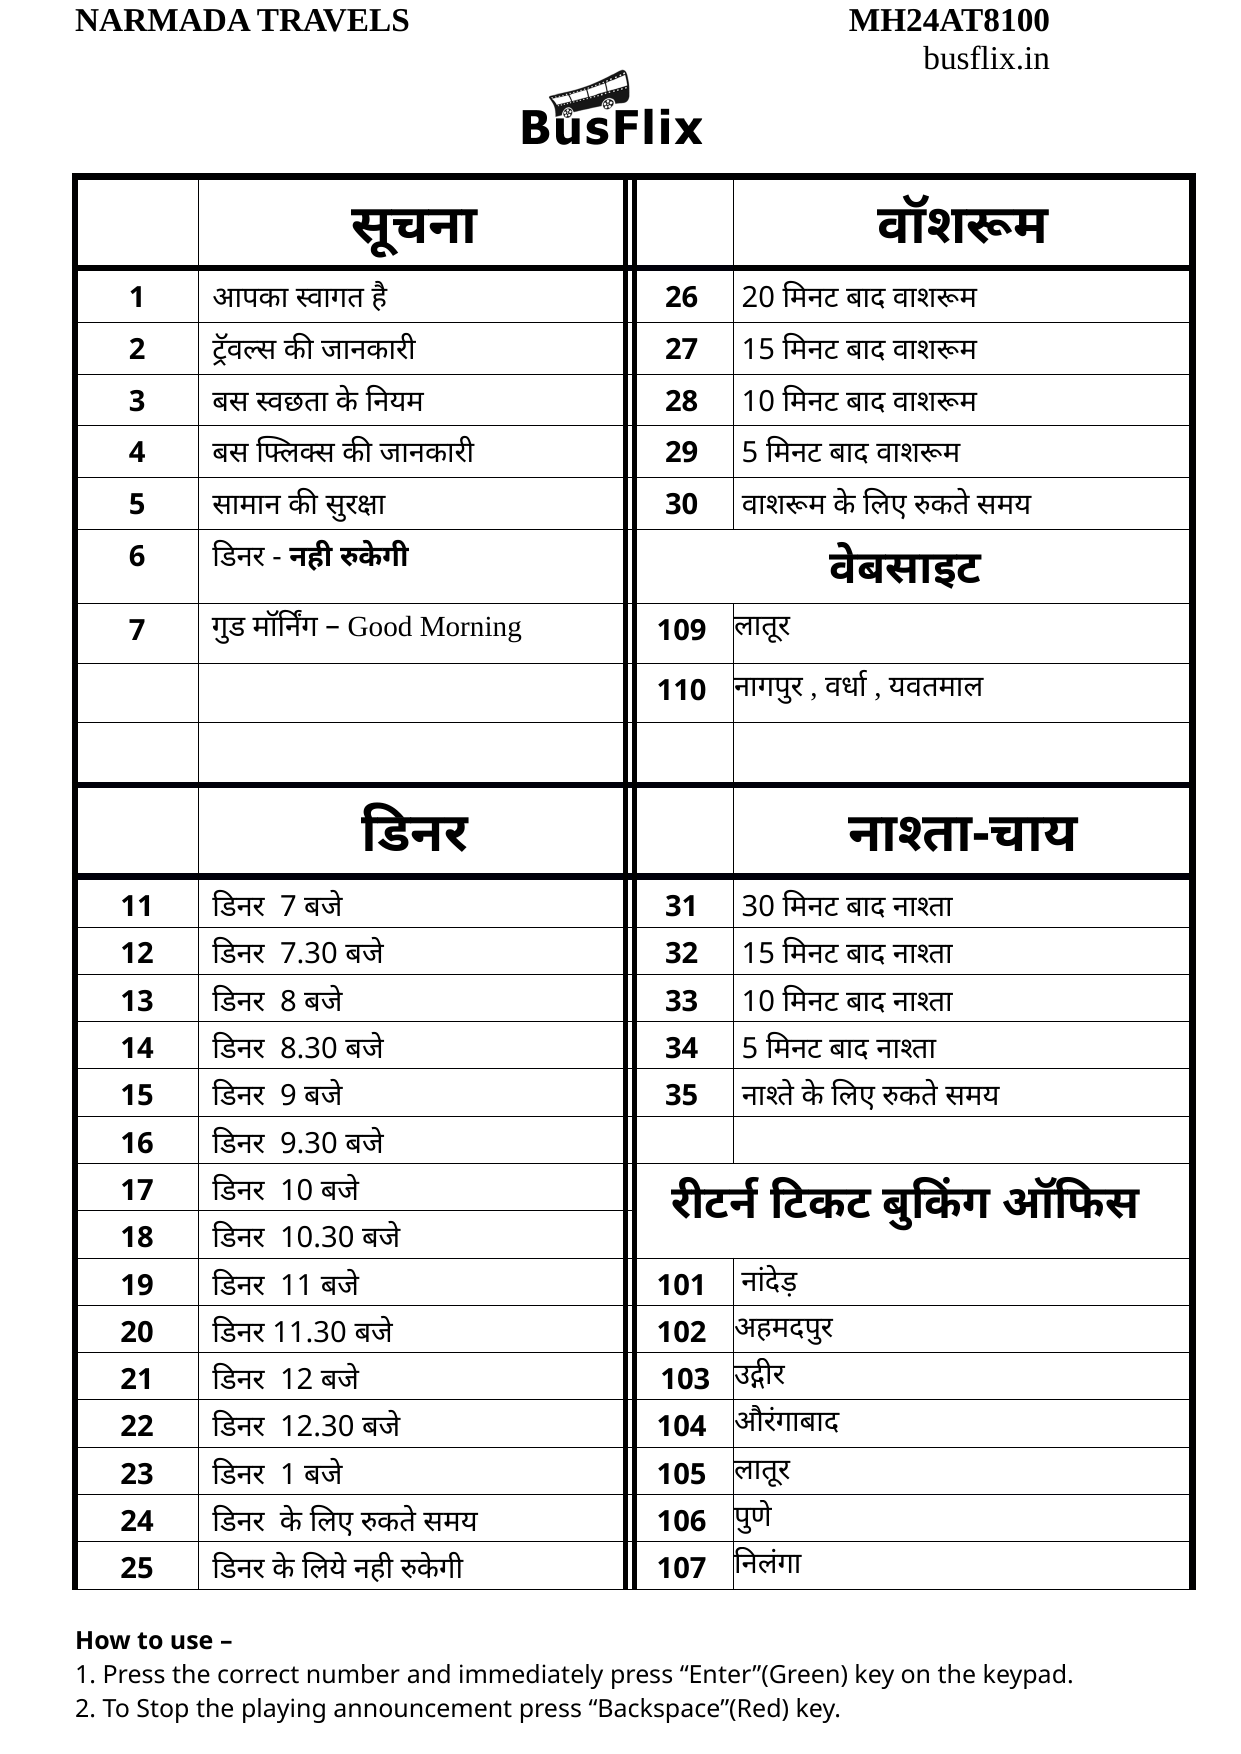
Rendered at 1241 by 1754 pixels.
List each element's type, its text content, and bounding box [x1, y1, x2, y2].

table_cell 18 [78, 1211, 198, 1257]
table_cell वाशरूम के लिए रुकते समय [734, 478, 1189, 529]
table_header वॉशरूम [734, 180, 1189, 265]
table_cell 26 [637, 271, 733, 322]
table_cell 5 मिनट बाद वाशरूम [734, 426, 1189, 477]
table_cell 29 [637, 426, 733, 477]
table_cell 104 [637, 1400, 733, 1447]
table_cell डिनर 7.30 बजे [199, 928, 623, 974]
table_cell 6 [78, 530, 198, 603]
table_cell डिनर [199, 788, 623, 873]
picture [522, 69, 703, 145]
table_cell 17 [78, 1164, 198, 1210]
table_cell 105 [637, 1448, 733, 1494]
table_cell 34 [637, 1022, 733, 1068]
table_cell 102 [637, 1306, 733, 1352]
table_cell 24 [78, 1495, 198, 1541]
table_cell डिनर के लिए रुकते समय [199, 1495, 623, 1541]
table_cell डिनर 11.30 बजे [199, 1306, 623, 1352]
table_cell डिनर के लिये नही रुकेगी [199, 1542, 623, 1588]
table_cell 33 [637, 975, 733, 1021]
table_cell 5 [78, 478, 198, 529]
table_cell [199, 664, 623, 722]
table_cell डिनर 9.30 बजे [199, 1117, 623, 1163]
table_cell 5 मिनट बाद नाश्ता [734, 1022, 1189, 1068]
table_cell डिनर - नही रुकेगी [199, 530, 623, 603]
table_cell लातूर [734, 604, 1189, 663]
table_cell डिनर 9 बजे [199, 1069, 623, 1116]
table_cell 19 [78, 1259, 198, 1305]
table_cell नाश्ता-चाय [734, 788, 1189, 873]
table_cell 15 [78, 1069, 198, 1116]
table_cell 103 [637, 1353, 733, 1399]
table_cell 12 [78, 928, 198, 974]
table_header [637, 180, 733, 265]
table_cell 4 [78, 426, 198, 477]
table_cell 20 मिनट बाद वाशरूम [734, 271, 1189, 322]
table_cell 14 [78, 1022, 198, 1068]
table_cell नाश्ते के लिए रुकते समय [734, 1069, 1189, 1116]
table_cell 7 [78, 604, 198, 663]
table_cell 106 [637, 1495, 733, 1541]
table_cell 1 [78, 271, 198, 322]
table_cell डिनर 8 बजे [199, 975, 623, 1021]
table_cell बस फ्लिक्स की जानकारी [199, 426, 623, 477]
table_cell 30 मिनट बाद नाश्ता [734, 880, 1189, 926]
table_cell उद्गीर [734, 1353, 1189, 1399]
table_cell नागपुर , वर्धा , यवतमाल [734, 664, 1189, 722]
table_cell गुड मॉर्निंग – Good Morning [199, 604, 623, 663]
table_cell डिनर 12.30 बजे [199, 1400, 623, 1447]
table_cell [637, 788, 733, 873]
table_cell 110 [637, 664, 733, 722]
table_cell 10 मिनट बाद नाश्ता [734, 975, 1189, 1021]
table_cell 13 [78, 975, 198, 1021]
table_cell 3 [78, 375, 198, 425]
table_cell 101 [637, 1259, 733, 1305]
table_cell रीटर्न टिकट बुकिंग ऑफिस [637, 1164, 1189, 1257]
table_cell 22 [78, 1400, 198, 1447]
table_cell 27 [637, 323, 733, 374]
table_cell 20 [78, 1306, 198, 1352]
table_cell निलंगा [734, 1542, 1189, 1588]
table_cell [199, 723, 623, 782]
table_cell वेबसाइट [637, 530, 1189, 603]
table_header सूचना [199, 180, 623, 265]
table_cell 30 [637, 478, 733, 529]
table_cell 31 [637, 880, 733, 926]
table_cell [637, 723, 733, 782]
table_cell औरंगाबाद [734, 1400, 1189, 1447]
table_cell 15 मिनट बाद वाशरूम [734, 323, 1189, 374]
table_cell अहमदपुर [734, 1306, 1189, 1352]
table_cell पुणे [734, 1495, 1189, 1541]
table_cell 15 मिनट बाद नाश्ता [734, 928, 1189, 974]
table_cell बस स्वछता के नियम [199, 375, 623, 425]
table_cell 11 [78, 880, 198, 926]
table_cell [78, 664, 198, 722]
table_cell 32 [637, 928, 733, 974]
table_cell 35 [637, 1069, 733, 1116]
table_cell 10 मिनट बाद वाशरूम [734, 375, 1189, 425]
table_cell डिनर 8.30 बजे [199, 1022, 623, 1068]
table_cell ट्रॅवल्स की जानकारी [199, 323, 623, 374]
table_header [78, 180, 198, 265]
table_cell डिनर 10 बजे [199, 1164, 623, 1210]
table_cell लातूर [734, 1448, 1189, 1494]
table_cell 109 [637, 604, 733, 663]
table_cell डिनर 11 बजे [199, 1259, 623, 1305]
table_cell 23 [78, 1448, 198, 1494]
table_cell [637, 1117, 733, 1163]
table_cell [78, 788, 198, 873]
table_cell 28 [637, 375, 733, 425]
table_cell नांदेड़ [734, 1259, 1189, 1305]
table_cell डिनर 1 बजे [199, 1448, 623, 1494]
table_cell आपका स्वागत है [199, 271, 623, 322]
table_cell 2 [78, 323, 198, 374]
table_cell 25 [78, 1542, 198, 1588]
table_cell डिनर 7 बजे [199, 880, 623, 926]
table_cell डिनर 12 बजे [199, 1353, 623, 1399]
table_cell 21 [78, 1353, 198, 1399]
table_cell सामान की सुरक्षा [199, 478, 623, 529]
table_cell डिनर 10.30 बजे [199, 1211, 623, 1257]
table_cell 107 [637, 1542, 733, 1588]
table_cell [734, 1117, 1189, 1163]
table_cell [78, 723, 198, 782]
table_cell [734, 723, 1189, 782]
table_cell 16 [78, 1117, 198, 1163]
